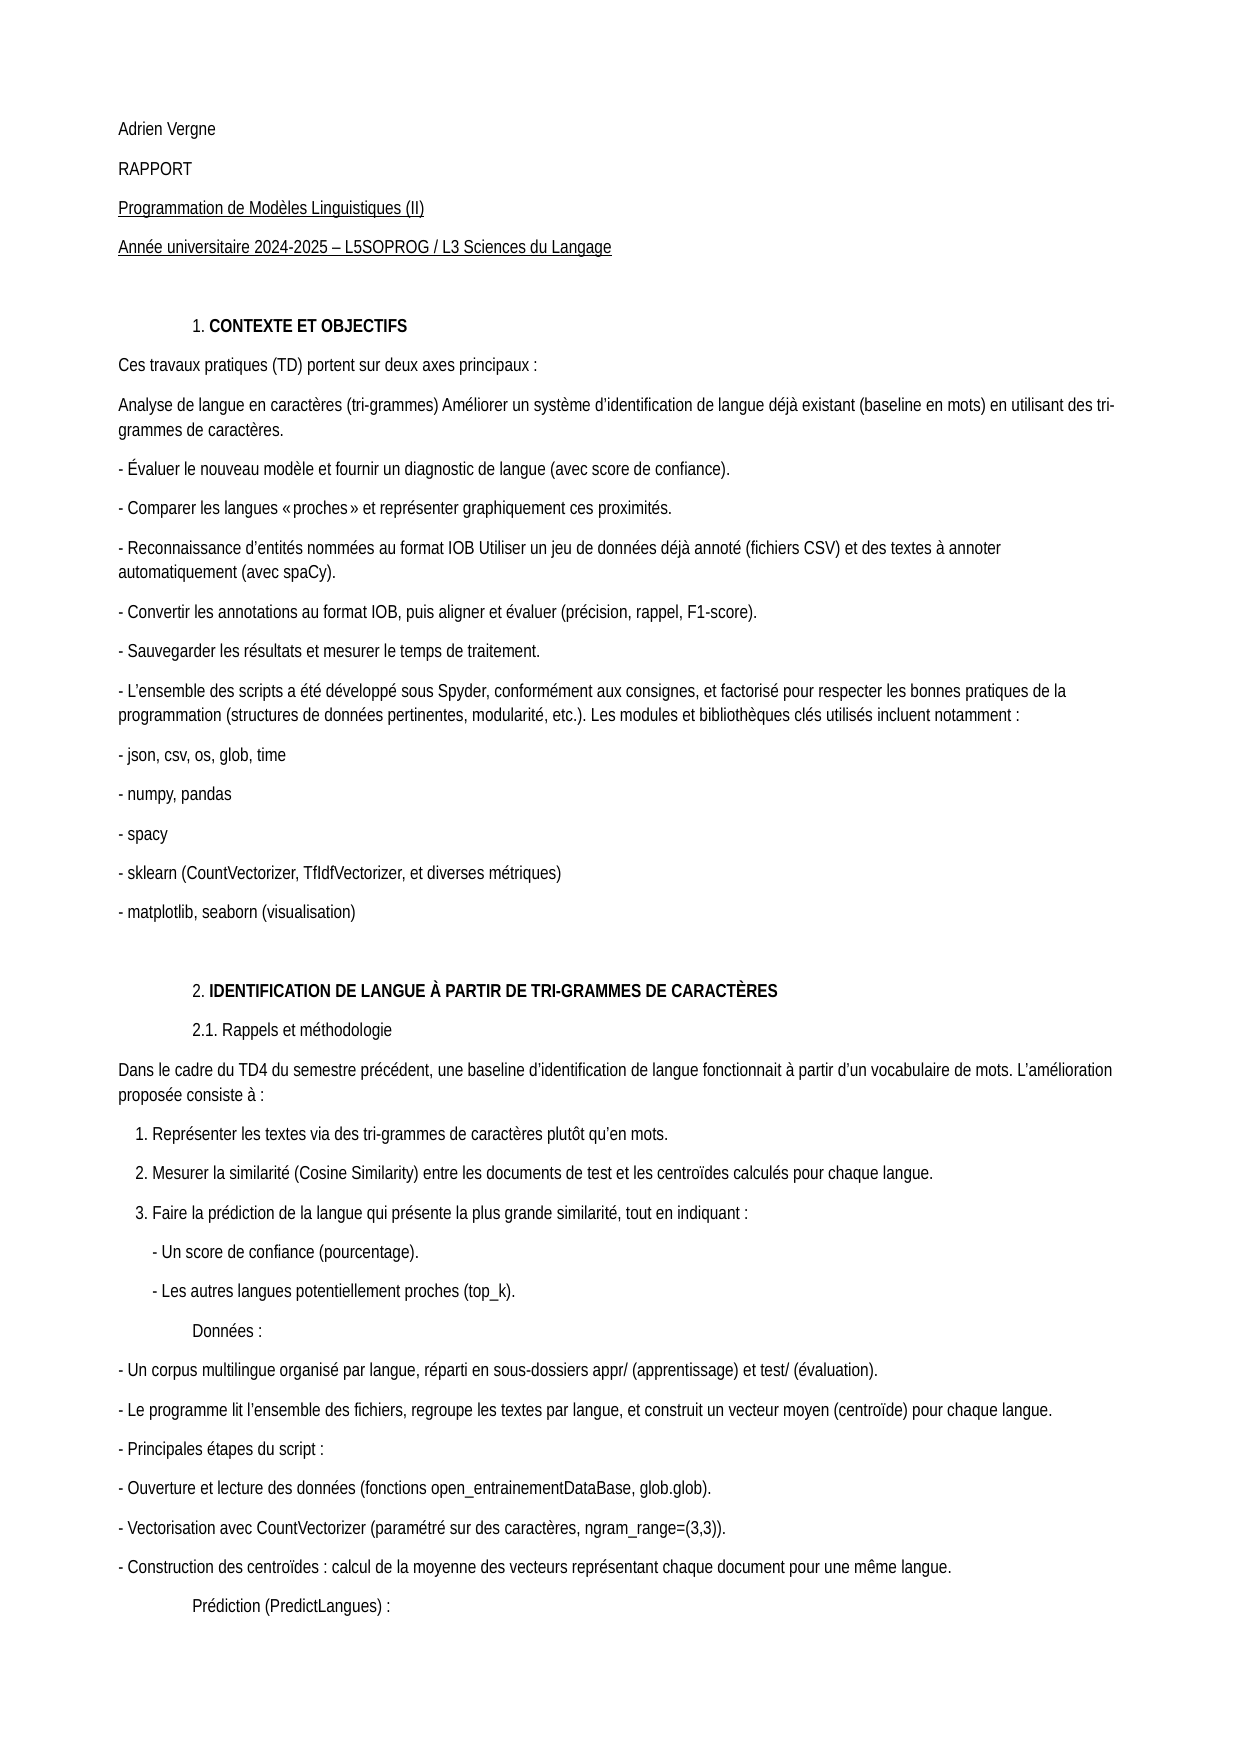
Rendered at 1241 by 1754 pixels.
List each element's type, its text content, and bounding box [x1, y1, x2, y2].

text 1. Représenter les textes via des tri-grammes de caractères plutôt qu’en mots. [118, 1123, 1122, 1144]
text Données : [118, 1320, 1122, 1341]
text - Un corpus multilingue organisé par langue, réparti en sous-dossiers appr/ (apprentissage) et test/ (évaluation). [118, 1359, 1122, 1381]
text - L’ensemble des scripts a été développé sous Spyder, conformément aux consignes, et factorisé pour respecter les bonnes pratiques de la programmation (structures de données pertinentes, modularité, etc.). Les modules et bibliothèques clés utilisés incluent notamment : [118, 679, 1122, 726]
text RAPPORT [118, 157, 1122, 179]
text - Les autres langues potentiellement proches (top_k). [118, 1280, 1122, 1302]
text - Comparer les langues « proches » et représenter graphiquement ces proximités. [118, 497, 1122, 519]
text Ces travaux pratiques (TD) portent sur deux axes principaux : [118, 354, 1122, 376]
text - Un score de confiance (pourcentage). [118, 1241, 1122, 1263]
text 3. Faire la prédiction de la langue qui présente la plus grande similarité, tout en indiquant : [118, 1202, 1122, 1223]
text - Sauvegarder les résultats et mesurer le temps de traitement. [118, 640, 1122, 662]
text Prédiction (PredictLangues) : [118, 1595, 1122, 1617]
text 2. Mesurer la similarité (Cosine Similarity) entre les documents de test et les centroïdes calculés pour chaque langue. [118, 1162, 1122, 1184]
text - Principales étapes du script : [118, 1438, 1122, 1459]
text - Ouverture et lecture des données (fonctions open_entrainementDataBase, glob.glob). [118, 1477, 1122, 1499]
text Année universitaire 2024-2025 – L5SOPROG / L3 Sciences du Langage [118, 236, 1122, 258]
text - Construction des centroïdes : calcul de la moyenne des vecteurs représentant chaque document pour une même langue. [118, 1556, 1122, 1578]
text - sklearn (CountVectorizer, TfIdfVectorizer, et diverses métriques) [118, 862, 1122, 883]
text Analyse de langue en caractères (tri-grammes) Améliorer un système d’identification de langue déjà existant (baseline en mots) en utilisant des tri-grammes de caractères. [118, 394, 1122, 440]
text 2.1. Rappels et méthodologie [118, 1019, 1122, 1041]
text Programmation de Modèles Linguistiques (II) [118, 197, 1122, 218]
text - Le programme lit l’ensemble des fichiers, regroupe les textes par langue, et construit un vecteur moyen (centroïde) pour chaque langue. [118, 1398, 1122, 1420]
text - Évaluer le nouveau modèle et fournir un diagnostic de langue (avec score de confiance). [118, 458, 1122, 479]
text - Vectorisation avec CountVectorizer (paramétré sur des caractères, ngram_range=(3,3)). [118, 1517, 1122, 1538]
text Dans le cadre du TD4 du semestre précédent, une baseline d’identification de langue fonctionnait à partir d’un vocabulaire de mots. L’amélioration proposée consiste à : [118, 1059, 1122, 1105]
text - json, csv, os, glob, time [118, 744, 1122, 765]
text - Convertir les annotations au format IOB, puis aligner et évaluer (précision, rappel, F1-score). [118, 601, 1122, 622]
text - matplotlib, seaborn (visualisation) [118, 901, 1122, 923]
text 2. IDENTIFICATION DE LANGUE À PARTIR DE TRI-GRAMMES DE CARACTÈRES [118, 980, 1122, 1002]
text - spacy [118, 822, 1122, 844]
text Adrien Vergne [118, 118, 1122, 140]
text - numpy, pandas [118, 783, 1122, 805]
text - Reconnaissance d’entités nommées au format IOB Utiliser un jeu de données déjà annoté (fichiers CSV) et des textes à annoter automatiquement (avec spaCy). [118, 537, 1122, 583]
text 1. CONTEXTE ET OBJECTIFS [118, 315, 1122, 337]
